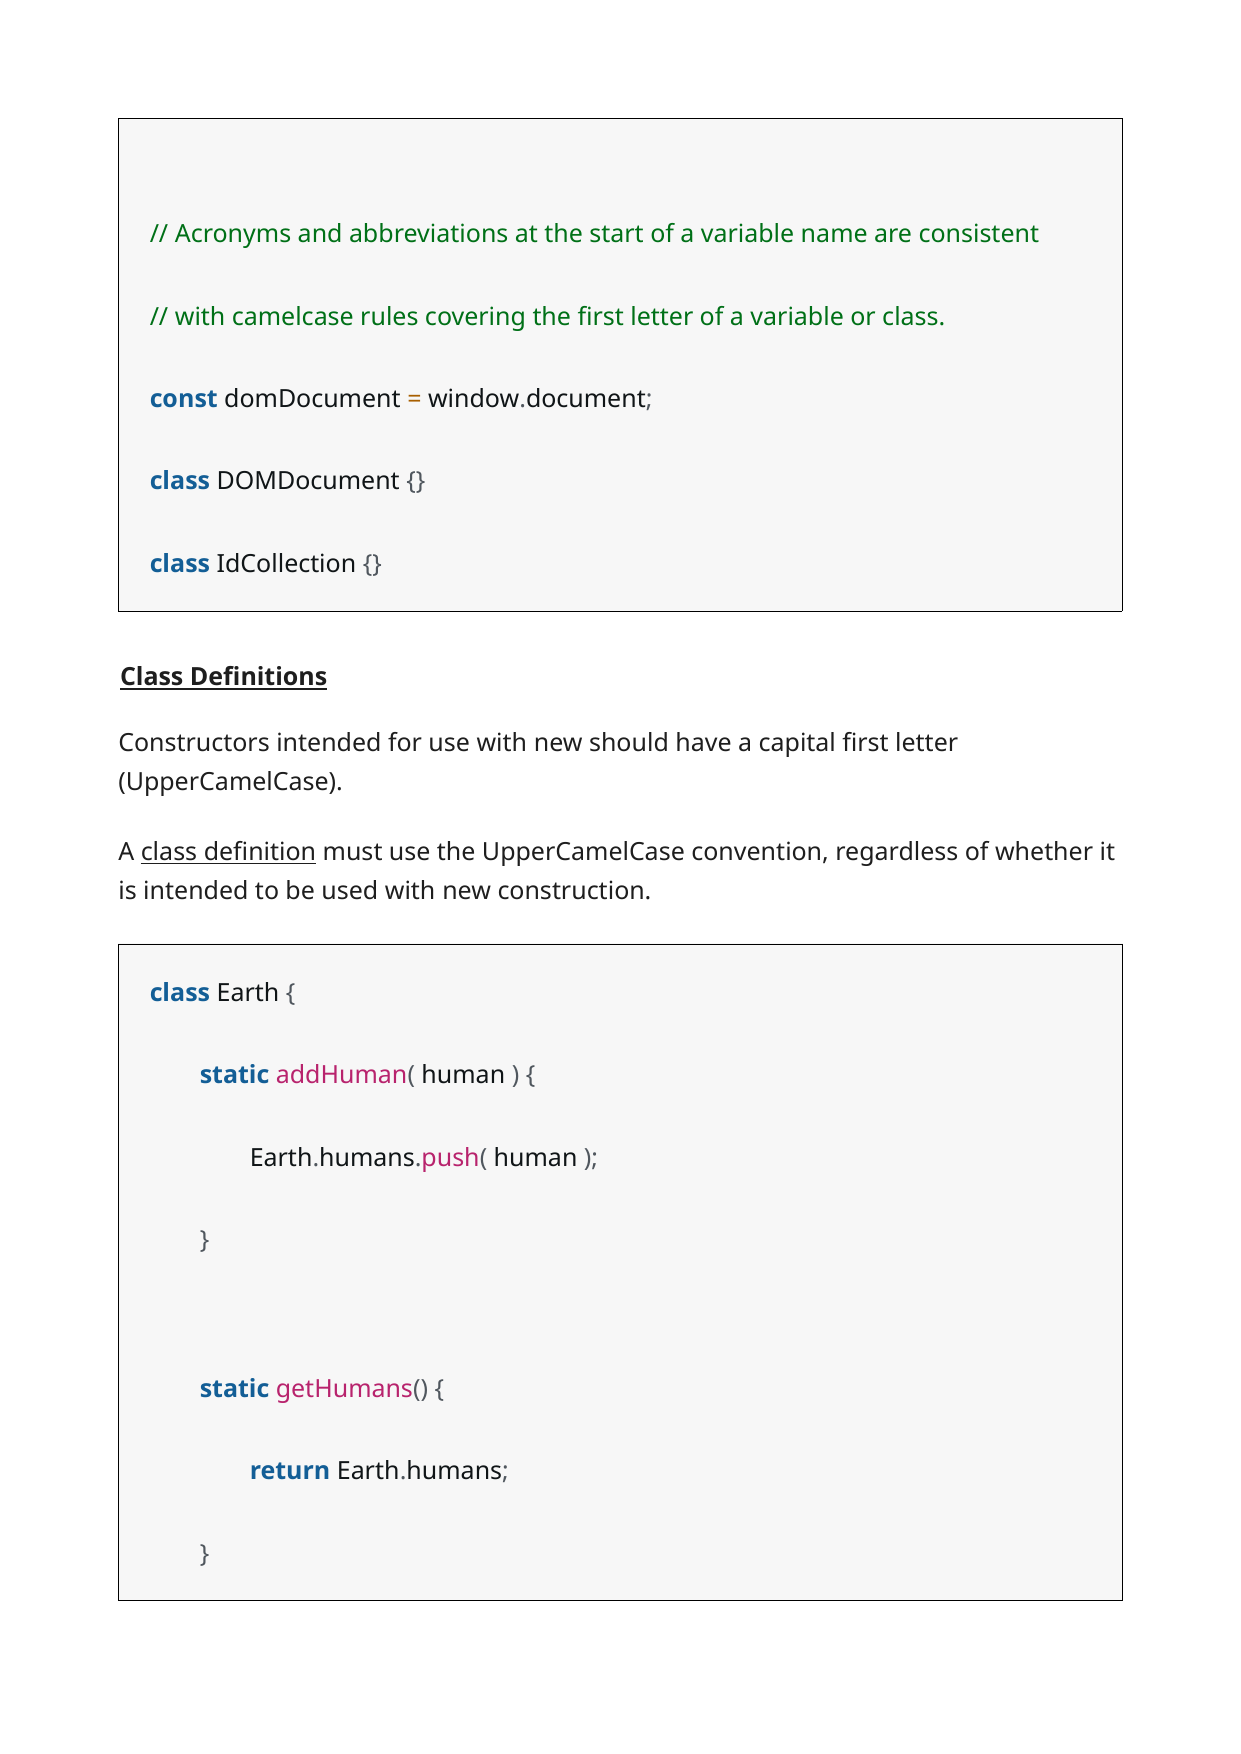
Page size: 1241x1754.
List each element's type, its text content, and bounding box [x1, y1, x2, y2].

text Earth.humans.push( human ); [119, 1108, 1122, 1173]
subtitle Class Definitions [118, 659, 1122, 693]
text return Earth.humans; [119, 1422, 1122, 1487]
text } [119, 1504, 1122, 1600]
text } [119, 1190, 1122, 1256]
text static getHumans() { [119, 1339, 1122, 1405]
text class IdCollection {} [119, 514, 1122, 611]
text class DOMDocument {} [119, 432, 1122, 497]
text Constructors intended for use with new should have a capital first letter (UpperCamelCase). [118, 724, 1122, 797]
text // Acronyms and abbreviations at the start of a variable name are consistent [119, 185, 1122, 250]
text static addHuman( human ) { [119, 1026, 1122, 1091]
text class Earth { [119, 945, 1122, 1009]
text A class definition must use the UpperCamelCase convention, regardless of whether it is intended to be used with new construction. [118, 834, 1122, 907]
text // with camelcase rules covering the first letter of a variable or class. [119, 267, 1122, 332]
text const domDocument = window.document; [119, 349, 1122, 415]
